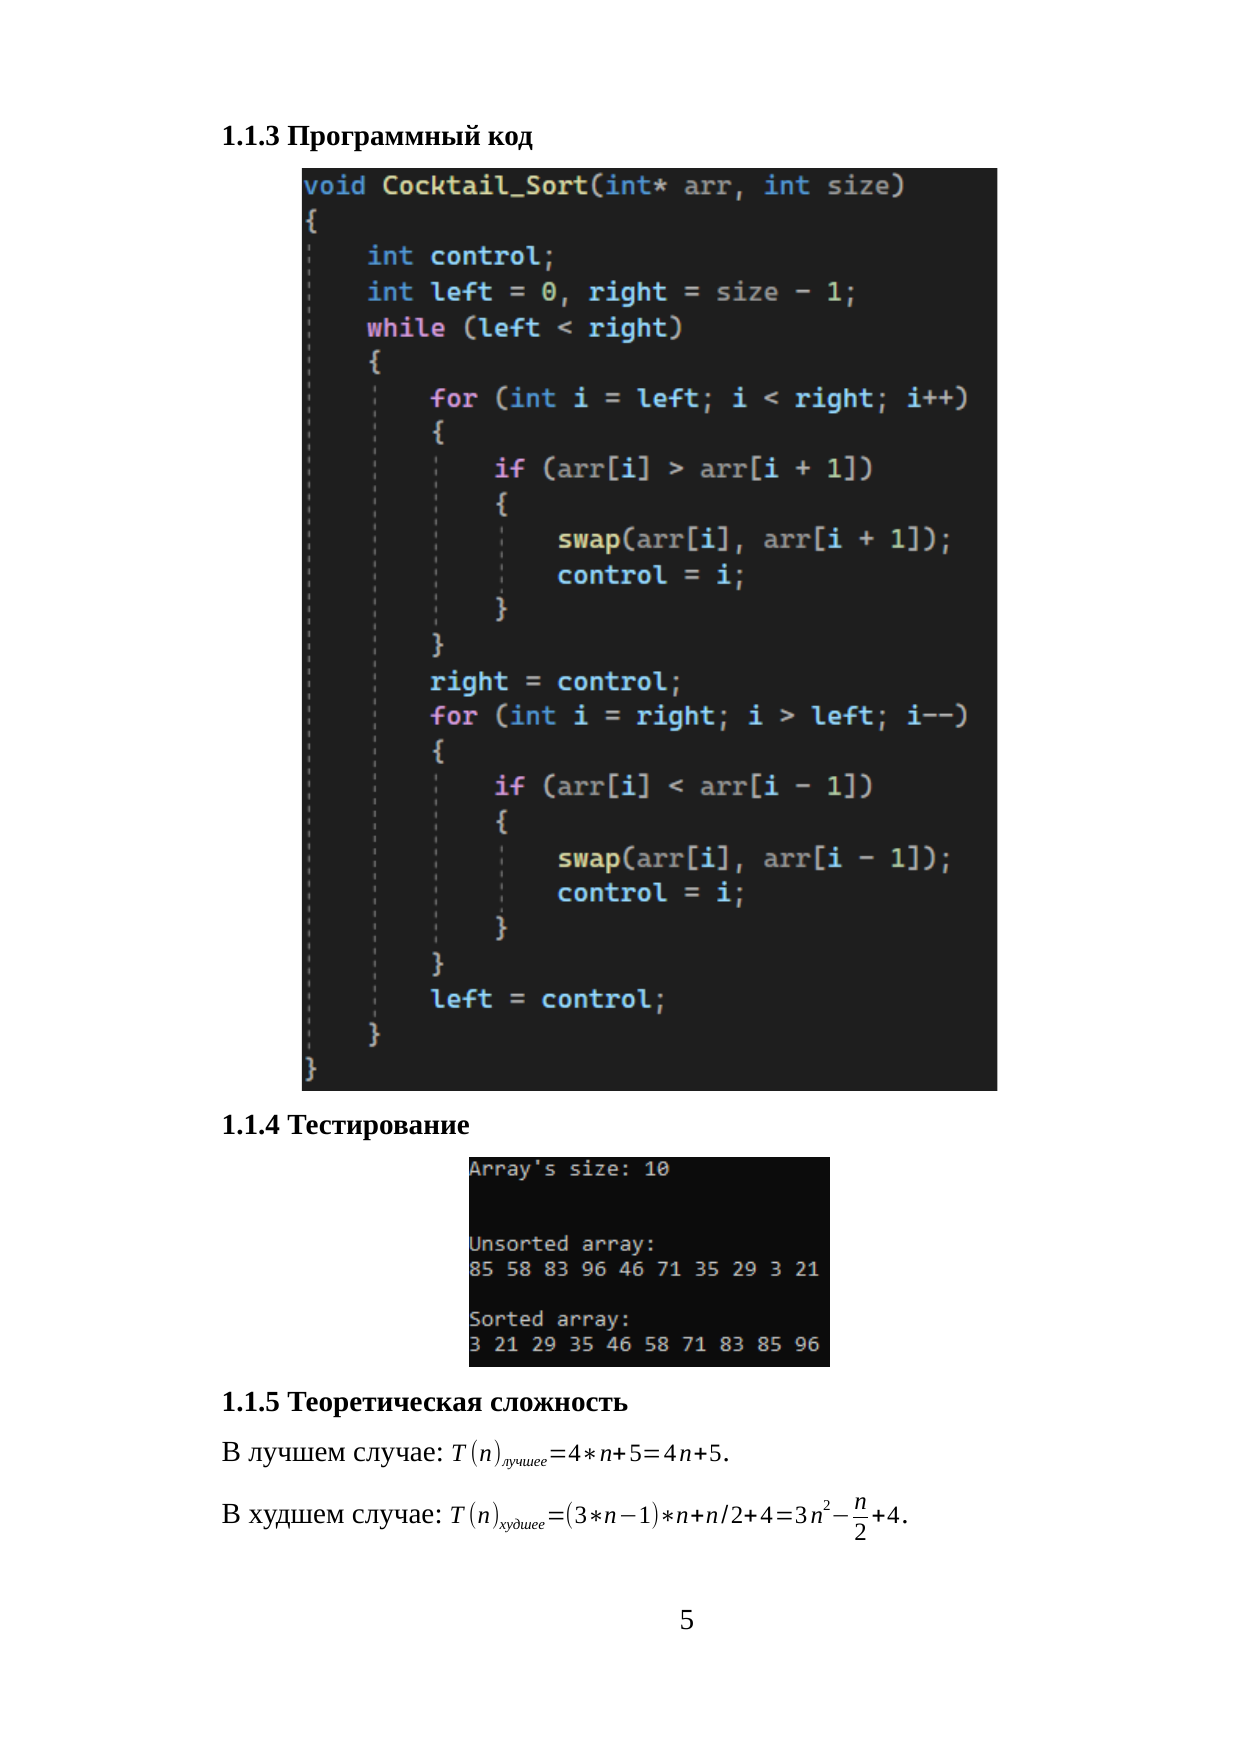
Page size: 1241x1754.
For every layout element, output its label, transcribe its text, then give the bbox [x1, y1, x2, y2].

text В лучшем случае: . [148, 1434, 1152, 1470]
text В худшем случае: . [148, 1487, 1152, 1546]
subtitle 1.1.5 Теоретическая сложность [148, 1157, 1152, 1417]
subtitle 1.1.3 Программный код [148, 118, 1152, 152]
picture [469, 1157, 830, 1367]
picture [301, 168, 998, 1091]
subtitle 1.1.4 Тестирование [148, 168, 1152, 1141]
